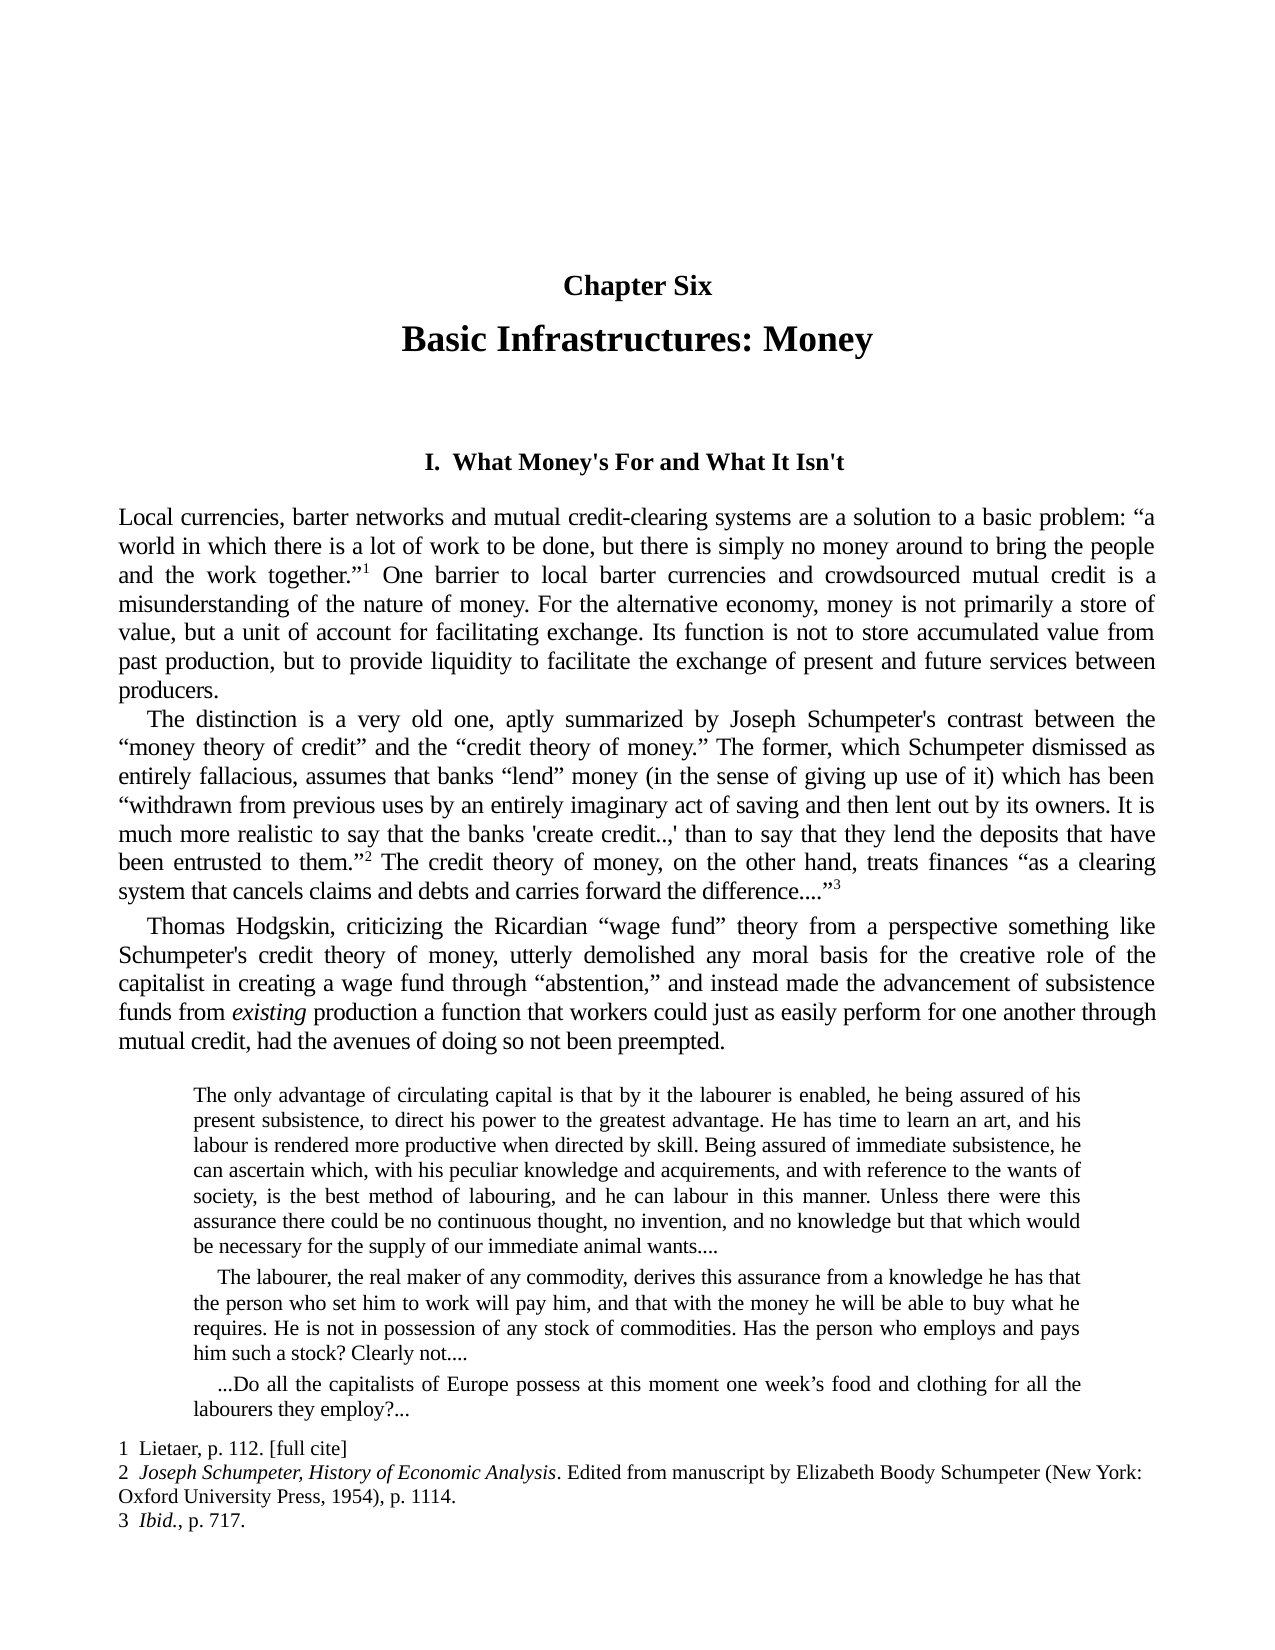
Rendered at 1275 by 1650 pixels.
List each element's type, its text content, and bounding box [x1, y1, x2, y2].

title I. What Money's For and What It Isn't [118, 447, 1157, 476]
text Chapter Six [118, 268, 1157, 302]
title Basic Infrastructures: Money [118, 317, 1157, 360]
text The labourer, the real maker of any commodity, derives this assurance from a knowledge he has that the person who set him to work will pay him, and that with the money he will be able to buy what he requires. He is not in possession of any stock of commodities. Has the person who employs and pays him such a stock? Clearly not.... [193, 1264, 1082, 1365]
text Joseph Schumpeter, History of Economic Analysis. Edited from manuscript by Elizabeth Boody Schumpeter (New York: Oxford University Press, 1954), p. 1114. [118, 1460, 1157, 1508]
text Ibid., p. 717. [118, 1508, 1157, 1532]
text The only advantage of circulating capital is that by it the labourer is enabled, he being assured of his present subsistence, to direct his power to the greatest advantage. He has time to learn an art, and his labour is rendered more productive when directed by skill. Being assured of immediate subsistence, he can ascertain which, with his peculiar knowledge and acquirements, and with reference to the wants of society, is the best method of labouring, and he can labour in this manner. Unless there were this assurance there could be no continuous thought, no invention, and no knowledge but that which would be necessary for the supply of our immediate animal wants.... [193, 1082, 1082, 1258]
text Lietaer, p. 112. [full cite] [118, 1436, 1157, 1460]
text Thomas Hodgskin, criticizing the Ricardian “wage fund” theory from a perspective something like Schumpeter's credit theory of money, utterly demolished any moral basis for the creative role of the capitalist in creating a wage fund through “abstention,” and instead made the advancement of subsistence funds from existing production a function that workers could just as easily perform for one another through mutual credit, had the avenues of doing so not been preempted. [118, 911, 1157, 1055]
text The distinction is a very old one, aptly summarized by Joseph Schumpeter's contrast between the “money theory of credit” and the “credit theory of money.” The former, which Schumpeter dismissed as entirely fallacious, assumes that banks “lend” money (in the sense of giving up use of it) which has been “withdrawn from previous uses by an entirely imaginary act of saving and then lent out by its owners. It is much more realistic to say that the banks 'create credit..,' than to say that they lend the deposits that have been entrusted to them.” The credit theory of money, on the other hand, treats finances “as a clearing system that cancels claims and debts and carries forward the difference....” [118, 704, 1157, 905]
title Local currencies, barter networks and mutual credit-clearing systems are a solution to a basic problem: “a world in which there is a lot of work to be done, but there is simply no money around to bring the people and the work together.” One barrier to local barter currencies and crowdsourced mutual credit is a misunderstanding of the nature of money. For the alternative economy, money is not primarily a store of value, but a unit of account for facilitating exchange. Its function is not to store accumulated value from past production, but to provide liquidity to facilitate the exchange of present and future services between producers. [118, 502, 1157, 704]
text ...Do all the capitalists of Europe possess at this moment one week’s food and clothing for all the labourers they employ?... [193, 1371, 1082, 1422]
